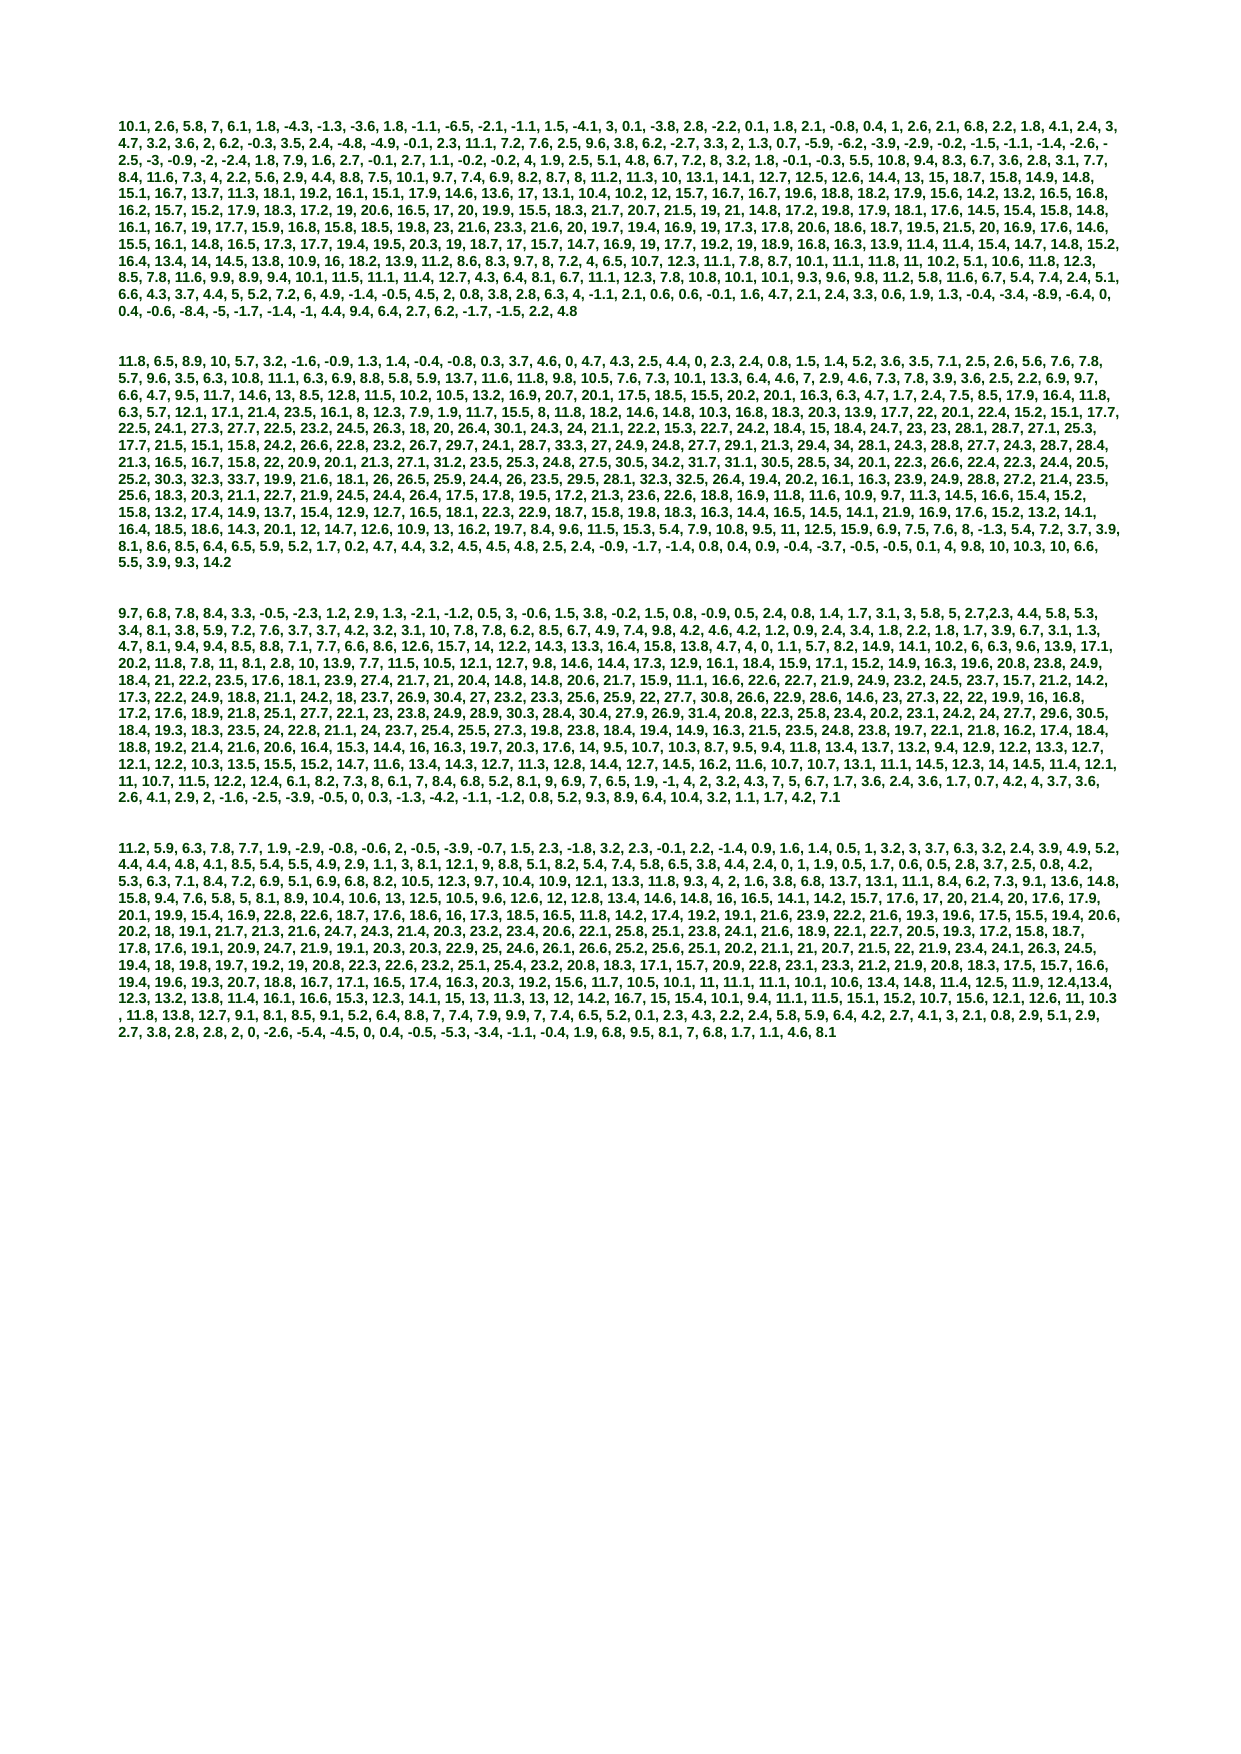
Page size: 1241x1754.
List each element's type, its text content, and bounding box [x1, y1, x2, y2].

text 9.7, 6.8, 7.8, 8.4, 3.3, -0.5, -2.3, 1.2, 2.9, 1.3, -2.1, -1.2, 0.5, 3, -0.6, 1.5, 3.8, -0.2, 1.5, 0.8, -0.9, 0.5, 2.4, 0.8, 1.4, 1.7, 3.1, 3, 5.8, 5, 2.7,2.3, 4.4, 5.8, 5.3, 3.4, 8.1, 3.8, 5.9, 7.2, 7.6, 3.7, 3.7, 4.2, 3.2, 3.1, 10, 7.8, 7.8, 6.2, 8.5, 6.7, 4.9, 7.4, 9.8, 4.2, 4.6, 4.2, 1.2, 0.9, 2.4, 3.4, 1.8, 2.2, 1.8, 1.7, 3.9, 6.7, 3.1, 1.3, 4.7, 8.1, 9.4, 9.4, 8.5, 8.8, 7.1, 7.7, 6.6, 8.6, 12.6, 15.7, 14, 12.2, 14.3, 13.3, 16.4, 15.8, 13.8, 4.7, 4, 0, 1.1, 5.7, 8.2, 14.9, 14.1, 10.2, 6, 6.3, 9.6, 13.9, 17.1, 20.2, 11.8, 7.8, 11, 8.1, 2.8, 10, 13.9, 7.7, 11.5, 10.5, 12.1, 12.7, 9.8, 14.6, 14.4, 17.3, 12.9, 16.1, 18.4, 15.9, 17.1, 15.2, 14.9, 16.3, 19.6, 20.8, 23.8, 24.9, 18.4, 21, 22.2, 23.5, 17.6, 18.1, 23.9, 27.4, 21.7, 21, 20.4, 14.8, 14.8, 20.6, 21.7, 15.9, 11.1, 16.6, 22.6, 22.7, 21.9, 24.9, 23.2, 24.5, 23.7, 15.7, 21.2, 14.2, 17.3, 22.2, 24.9, 18.8, 21.1, 24.2, 18, 23.7, 26.9, 30.4, 27, 23.2, 23.3, 25.6, 25.9, 22, 27.7, 30.8, 26.6, 22.9, 28.6, 14.6, 23, 27.3, 22, 22, 19.9, 16, 16.8, 17.2, 17.6, 18.9, 21.8, 25.1, 27.7, 22.1, 23, 23.8, 24.9, 28.9, 30.3, 28.4, 30.4, 27.9, 26.9, 31.4, 20.8, 22.3, 25.8, 23.4, 20.2, 23.1, 24.2, 24, 27.7, 29.6, 30.5, 18.4, 19.3, 18.3, 23.5, 24, 22.8, 21.1, 24, 23.7, 25.4, 25.5, 27.3, 19.8, 23.8, 18.4, 19.4, 14.9, 16.3, 21.5, 23.5, 24.8, 23.8, 19.7, 22.1, 21.8, 16.2, 17.4, 18.4, 18.8, 19.2, 21.4, 21.6, 20.6, 16.4, 15.3, 14.4, 16, 16.3, 19.7, 20.3, 17.6, 14, 9.5, 10.7, 10.3, 8.7, 9.5, 9.4, 11.8, 13.4, 13.7, 13.2, 9.4, 12.9, 12.2, 13.3, 12.7, 12.1, 12.2, 10.3, 13.5, 15.5, 15.2, 14.7, 11.6, 13.4, 14.3, 12.7, 11.3, 12.8, 14.4, 12.7, 14.5, 16.2, 11.6, 10.7, 10.7, 13.1, 11.1, 14.5, 12.3, 14, 14.5, 11.4, 12.1, 11, 10.7, 11.5, 12.2, 12.4, 6.1, 8.2, 7.3, 8, 6.1, 7, 8.4, 6.8, 5.2, 8.1, 9, 6.9, 7, 6.5, 1.9, -1, 4, 2, 3.2, 4.3, 7, 5, 6.7, 1.7, 3.6, 2.4, 3.6, 1.7, 0.7, 4.2, 4, 3.7, 3.6, 2.6, 4.1, 2.9, 2, -1.6, -2.5, -3.9, -0.5, 0, 0.3, -1.3, -4.2, -1.1, -1.2, 0.8, 5.2, 9.3, 8.9, 6.4, 10.4, 3.2, 1.1, 1.7, 4.2, 7.1 [118, 604, 1122, 806]
text 10.1, 2.6, 5.8, 7, 6.1, 1.8, -4.3, -1.3, -3.6, 1.8, -1.1, -6.5, -2.1, -1.1, 1.5, -4.1, 3, 0.1, -3.8, 2.8, -2.2, 0.1, 1.8, 2.1, -0.8, 0.4, 1, 2.6, 2.1, 6.8, 2.2, 1.8, 4.1, 2.4, 3, 4.7, 3.2, 3.6, 2, 6.2, -0.3, 3.5, 2.4, -4.8, -4.9, -0.1, 2.3, 11.1, 7.2, 7.6, 2.5, 9.6, 3.8, 6.2, -2.7, 3.3, 2, 1.3, 0.7, -5.9, -6.2, -3.9, -2.9, -0.2, -1.5, -1.1, -1.4, -2.6, -2.5, -3, -0.9, -2, -2.4, 1.8, 7.9, 1.6, 2.7, -0.1, 2.7, 1.1, -0.2, -0.2, 4, 1.9, 2.5, 5.1, 4.8, 6.7, 7.2, 8, 3.2, 1.8, -0.1, -0.3, 5.5, 10.8, 9.4, 8.3, 6.7, 3.6, 2.8, 3.1, 7.7, 8.4, 11.6, 7.3, 4, 2.2, 5.6, 2.9, 4.4, 8.8, 7.5, 10.1, 9.7, 7.4, 6.9, 8.2, 8.7, 8, 11.2, 11.3, 10, 13.1, 14.1, 12.7, 12.5, 12.6, 14.4, 13, 15, 18.7, 15.8, 14.9, 14.8, 15.1, 16.7, 13.7, 11.3, 18.1, 19.2, 16.1, 15.1, 17.9, 14.6, 13.6, 17, 13.1, 10.4, 10.2, 12, 15.7, 16.7, 16.7, 19.6, 18.8, 18.2, 17.9, 15.6, 14.2, 13.2, 16.5, 16.8, 16.2, 15.7, 15.2, 17.9, 18.3, 17.2, 19, 20.6, 16.5, 17, 20, 19.9, 15.5, 18.3, 21.7, 20.7, 21.5, 19, 21, 14.8, 17.2, 19.8, 17.9, 18.1, 17.6, 14.5, 15.4, 15.8, 14.8, 16.1, 16.7, 19, 17.7, 15.9, 16.8, 15.8, 18.5, 19.8, 23, 21.6, 23.3, 21.6, 20, 19.7, 19.4, 16.9, 19, 17.3, 17.8, 20.6, 18.6, 18.7, 19.5, 21.5, 20, 16.9, 17.6, 14.6, 15.5, 16.1, 14.8, 16.5, 17.3, 17.7, 19.4, 19.5, 20.3, 19, 18.7, 17, 15.7, 14.7, 16.9, 19, 17.7, 19.2, 19, 18.9, 16.8, 16.3, 13.9, 11.4, 11.4, 15.4, 14.7, 14.8, 15.2, 16.4, 13.4, 14, 14.5, 13.8, 10.9, 16, 18.2, 13.9, 11.2, 8.6, 8.3, 9.7, 8, 7.2, 4, 6.5, 10.7, 12.3, 11.1, 7.8, 8.7, 10.1, 11.1, 11.8, 11, 10.2, 5.1, 10.6, 11.8, 12.3, 8.5, 7.8, 11.6, 9.9, 8.9, 9.4, 10.1, 11.5, 11.1, 11.4, 12.7, 4.3, 6.4, 8.1, 6.7, 11.1, 12.3, 7.8, 10.8, 10.1, 10.1, 9.3, 9.6, 9.8, 11.2, 5.8, 11.6, 6.7, 5.4, 7.4, 2.4, 5.1, 6.6, 4.3, 3.7, 4.4, 5, 5.2, 7.2, 6, 4.9, -1.4, -0.5, 4.5, 2, 0.8, 3.8, 2.8, 6.3, 4, -1.1, 2.1, 0.6, 0.6, -0.1, 1.6, 4.7, 2.1, 2.4, 3.3, 0.6, 1.9, 1.3, -0.4, -3.4, -8.9, -6.4, 0, 0.4, -0.6, -8.4, -5, -1.7, -1.4, -1, 4.4, 9.4, 6.4, 2.7, 6.2, -1.7, -1.5, 2.2, 4.8 [118, 118, 1122, 319]
text , 11.8, 13.8, 12.7, 9.1, 8.1, 8.5, 9.1, 5.2, 6.4, 8.8, 7, 7.4, 7.9, 9.9, 7, 7.4, 6.5, 5.2, 0.1, 2.3, 4.3, 2.2, 2.4, 5.8, 5.9, 6.4, 4.2, 2.7, 4.1, 3, 2.1, 0.8, 2.9, 5.1, 2.9, 2.7, 3.8, 2.8, 2.8, 2, 0, -2.6, -5.4, -4.5, 0, 0.4, -0.5, -5.3, -3.4, -1.1, -0.4, 1.9, 6.8, 9.5, 8.1, 7, 6.8, 1.7, 1.1, 4.6, 8.1 [118, 1007, 1122, 1041]
text 11.2, 5.9, 6.3, 7.8, 7.7, 1.9, -2.9, -0.8, -0.6, 2, -0.5, -3.9, -0.7, 1.5, 2.3, -1.8, 3.2, 2.3, -0.1, 2.2, -1.4, 0.9, 1.6, 1.4, 0.5, 1, 3.2, 3, 3.7, 6.3, 3.2, 2.4, 3.9, 4.9, 5.2, 4.4, 4.4, 4.8, 4.1, 8.5, 5.4, 5.5, 4.9, 2.9, 1.1, 3, 8.1, 12.1, 9, 8.8, 5.1, 8.2, 5.4, 7.4, 5.8, 6.5, 3.8, 4.4, 2.4, 0, 1, 1.9, 0.5, 1.7, 0.6, 0.5, 2.8, 3.7, 2.5, 0.8, 4.2, 5.3, 6.3, 7.1, 8.4, 7.2, 6.9, 5.1, 6.9, 6.8, 8.2, 10.5, 12.3, 9.7, 10.4, 10.9, 12.1, 13.3, 11.8, 9.3, 4, 2, 1.6, 3.8, 6.8, 13.7, 13.1, 11.1, 8.4, 6.2, 7.3, 9.1, 13.6, 14.8, 15.8, 9.4, 7.6, 5.8, 5, 8.1, 8.9, 10.4, 10.6, 13, 12.5, 10.5, 9.6, 12.6, 12, 12.8, 13.4, 14.6, 14.8, 16, 16.5, 14.1, 14.2, 15.7, 17.6, 17, 20, 21.4, 20, 17.6, 17.9, 20.1, 19.9, 15.4, 16.9, 22.8, 22.6, 18.7, 17.6, 18.6, 16, 17.3, 18.5, 16.5, 11.8, 14.2, 17.4, 19.2, 19.1, 21.6, 23.9, 22.2, 21.6, 19.3, 19.6, 17.5, 15.5, 19.4, 20.6, 20.2, 18, 19.1, 21.7, 21.3, 21.6, 24.7, 24.3, 21.4, 20.3, 23.2, 23.4, 20.6, 22.1, 25.8, 25.1, 23.8, 24.1, 21.6, 18.9, 22.1, 22.7, 20.5, 19.3, 17.2, 15.8, 18.7, 17.8, 17.6, 19.1, 20.9, 24.7, 21.9, 19.1, 20.3, 20.3, 22.9, 25, 24.6, 26.1, 26.6, 25.2, 25.6, 25.1, 20.2, 21.1, 21, 20.7, 21.5, 22, 21.9, 23.4, 24.1, 26.3, 24.5, 19.4, 18, 19.8, 19.7, 19.2, 19, 20.8, 22.3, 22.6, 23.2, 25.1, 25.4, 23.2, 20.8, 18.3, 17.1, 15.7, 20.9, 22.8, 23.1, 23.3, 21.2, 21.9, 20.8, 18.3, 17.5, 15.7, 16.6, 19.4, 19.6, 19.3, 20.7, 18.8, 16.7, 17.1, 16.5, 17.4, 16.3, 20.3, 19.2, 15.6, 11.7, 10.5, 10.1, 11, 11.1, 11.1, 10.1, 10.6, 13.4, 14.8, 11.4, 12.5, 11.9, 12.4,13.4, 12.3, 13.2, 13.8, 11.4, 16.1, 16.6, 15.3, 12.3, 14.1, 15, 13, 11.3, 13, 12, 14.2, 16.7, 15, 15.4, 10.1, 9.4, 11.1, 11.5, 15.1, 15.2, 10.7, 15.6, 12.1, 12.6, 11, 10.3 [118, 839, 1122, 1007]
text 11.8, 6.5, 8.9, 10, 5.7, 3.2, -1.6, -0.9, 1.3, 1.4, -0.4, -0.8, 0.3, 3.7, 4.6, 0, 4.7, 4.3, 2.5, 4.4, 0, 2.3, 2.4, 0.8, 1.5, 1.4, 5.2, 3.6, 3.5, 7.1, 2.5, 2.6, 5.6, 7.6, 7.8, 5.7, 9.6, 3.5, 6.3, 10.8, 11.1, 6.3, 6.9, 8.8, 5.8, 5.9, 13.7, 11.6, 11.8, 9.8, 10.5, 7.6, 7.3, 10.1, 13.3, 6.4, 4.6, 7, 2.9, 4.6, 7.3, 7.8, 3.9, 3.6, 2.5, 2.2, 6.9, 9.7, 6.6, 4.7, 9.5, 11.7, 14.6, 13, 8.5, 12.8, 11.5, 10.2, 10.5, 13.2, 16.9, 20.7, 20.1, 17.5, 18.5, 15.5, 20.2, 20.1, 16.3, 6.3, 4.7, 1.7, 2.4, 7.5, 8.5, 17.9, 16.4, 11.8, 6.3, 5.7, 12.1, 17.1, 21.4, 23.5, 16.1, 8, 12.3, 7.9, 1.9, 11.7, 15.5, 8, 11.8, 18.2, 14.6, 14.8, 10.3, 16.8, 18.3, 20.3, 13.9, 17.7, 22, 20.1, 22.4, 15.2, 15.1, 17.7, 22.5, 24.1, 27.3, 27.7, 22.5, 23.2, 24.5, 26.3, 18, 20, 26.4, 30.1, 24.3, 24, 21.1, 22.2, 15.3, 22.7, 24.2, 18.4, 15, 18.4, 24.7, 23, 23, 28.1, 28.7, 27.1, 25.3, 17.7, 21.5, 15.1, 15.8, 24.2, 26.6, 22.8, 23.2, 26.7, 29.7, 24.1, 28.7, 33.3, 27, 24.9, 24.8, 27.7, 29.1, 21.3, 29.4, 34, 28.1, 24.3, 28.8, 27.7, 24.3, 28.7, 28.4, 21.3, 16.5, 16.7, 15.8, 22, 20.9, 20.1, 21.3, 27.1, 31.2, 23.5, 25.3, 24.8, 27.5, 30.5, 34.2, 31.7, 31.1, 30.5, 28.5, 34, 20.1, 22.3, 26.6, 22.4, 22.3, 24.4, 20.5, 25.2, 30.3, 32.3, 33.7, 19.9, 21.6, 18.1, 26, 26.5, 25.9, 24.4, 26, 23.5, 29.5, 28.1, 32.3, 32.5, 26.4, 19.4, 20.2, 16.1, 16.3, 23.9, 24.9, 28.8, 27.2, 21.4, 23.5, 25.6, 18.3, 20.3, 21.1, 22.7, 21.9, 24.5, 24.4, 26.4, 17.5, 17.8, 19.5, 17.2, 21.3, 23.6, 22.6, 18.8, 16.9, 11.8, 11.6, 10.9, 9.7, 11.3, 14.5, 16.6, 15.4, 15.2, 15.8, 13.2, 17.4, 14.9, 13.7, 15.4, 12.9, 12.7, 16.5, 18.1, 22.3, 22.9, 18.7, 15.8, 19.8, 18.3, 16.3, 14.4, 16.5, 14.5, 14.1, 21.9, 16.9, 17.6, 15.2, 13.2, 14.1, 16.4, 18.5, 18.6, 14.3, 20.1, 12, 14.7, 12.6, 10.9, 13, 16.2, 19.7, 8.4, 9.6, 11.5, 15.3, 5.4, 7.9, 10.8, 9.5, 11, 12.5, 15.9, 6.9, 7.5, 7.6, 8, -1.3, 5.4, 7.2, 3.7, 3.9, 8.1, 8.6, 8.5, 6.4, 6.5, 5.9, 5.2, 1.7, 0.2, 4.7, 4.4, 3.2, 4.5, 4.5, 4.8, 2.5, 2.4, -0.9, -1.7, -1.4, 0.8, 0.4, 0.9, -0.4, -3.7, -0.5, -0.5, 0.1, 4, 9.8, 10, 10.3, 10, 6.6, 5.5, 3.9, 9.3, 14.2 [118, 353, 1122, 571]
